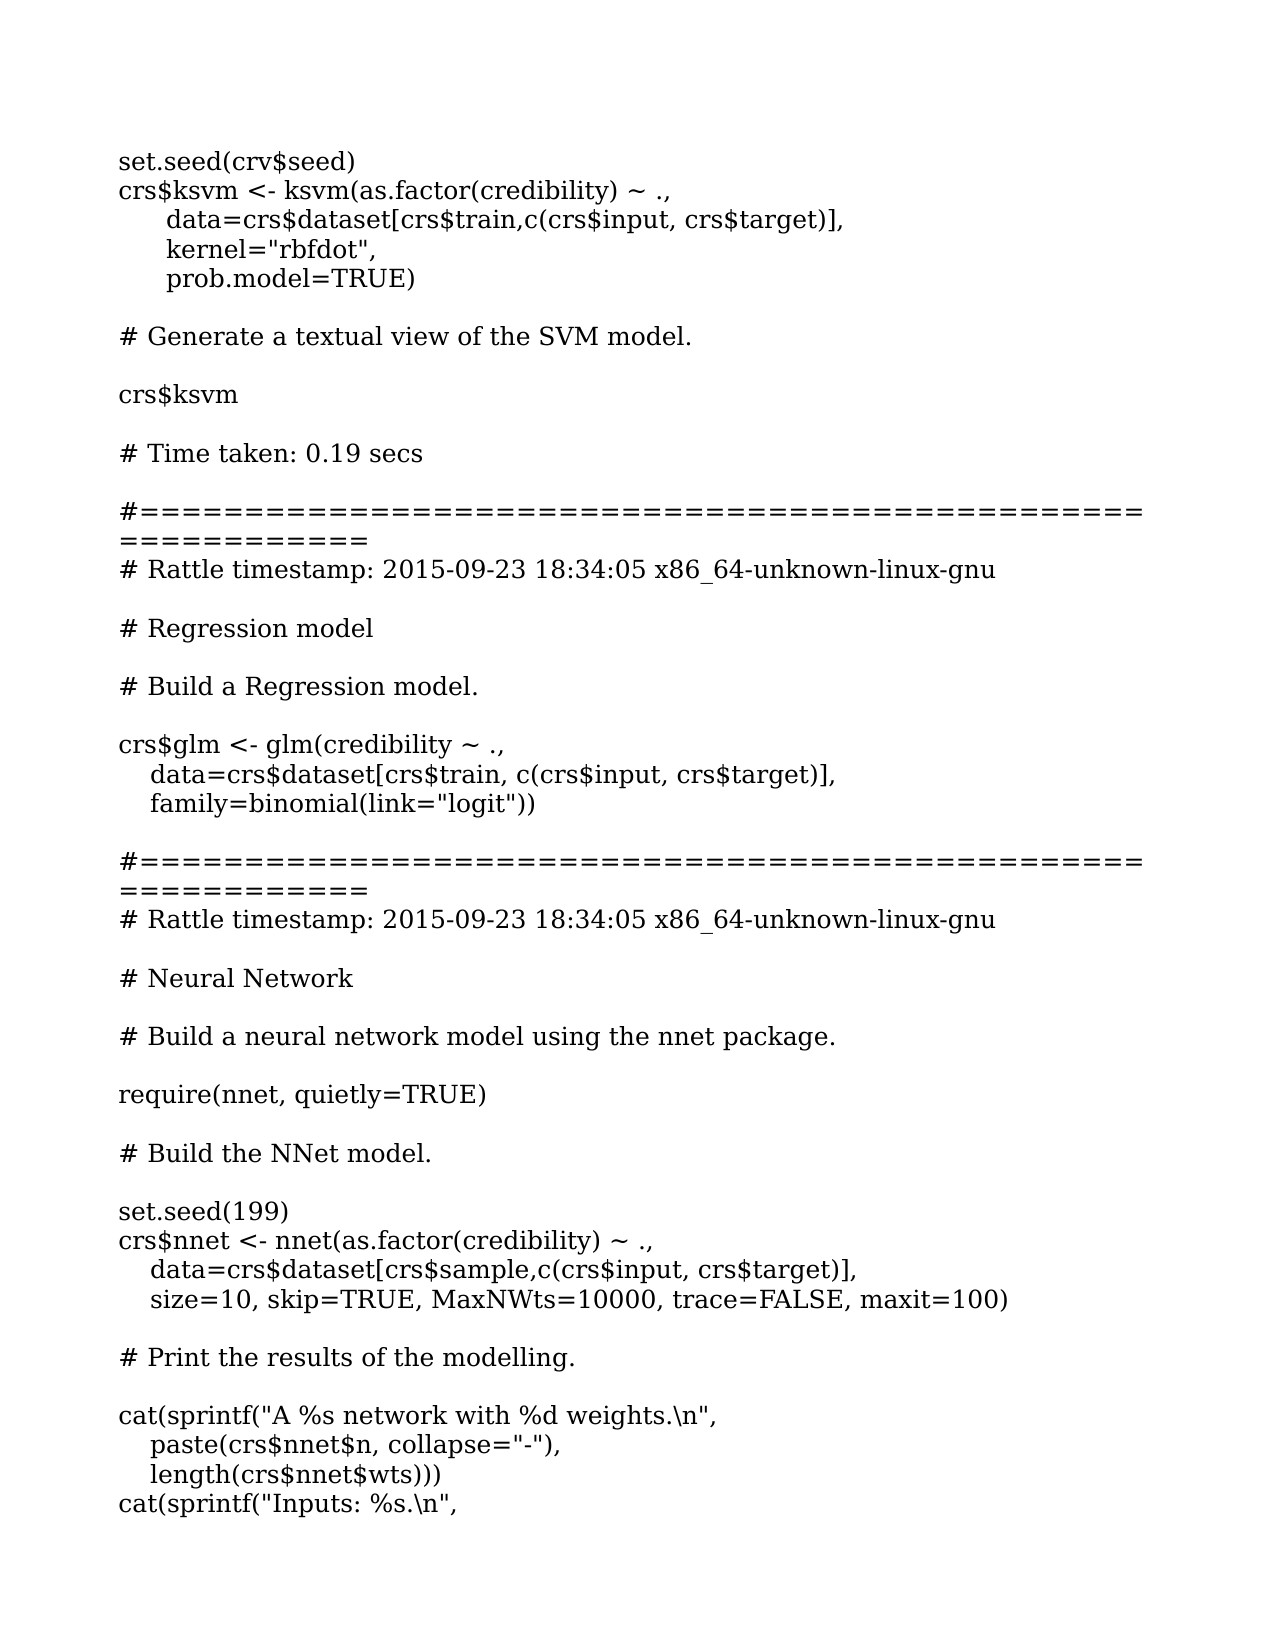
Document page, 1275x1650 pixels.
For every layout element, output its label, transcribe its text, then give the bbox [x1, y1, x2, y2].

text #============================================================ [118, 497, 1157, 556]
text set.seed(crv$seed) [118, 147, 1157, 176]
text crs$ksvm <- ksvm(as.factor(credibility) ~ ., [118, 176, 1157, 206]
text set.seed(199) [118, 1197, 1157, 1226]
text crs$ksvm [118, 381, 1157, 410]
text cat(sprintf("A %s network with %d weights.\n", [118, 1401, 1157, 1431]
text require(nnet, quietly=TRUE) [118, 1081, 1157, 1110]
text data=crs$dataset[crs$sample,c(crs$input, crs$target)], [118, 1256, 1157, 1285]
text # Rattle timestamp: 2015-09-23 18:34:05 x86_64-unknown-linux-gnu [118, 906, 1157, 935]
text # Build a neural network model using the nnet package. [118, 1022, 1157, 1051]
text size=10, skip=TRUE, MaxNWts=10000, trace=FALSE, maxit=100) [118, 1285, 1157, 1314]
text kernel="rbfdot", [118, 235, 1157, 264]
text paste(crs$nnet$n, collapse="-"), [118, 1431, 1157, 1460]
text # Generate a textual view of the SVM model. [118, 322, 1157, 351]
text # Rattle timestamp: 2015-09-23 18:34:05 x86_64-unknown-linux-gnu [118, 556, 1157, 585]
text family=binomial(link="logit")) [118, 789, 1157, 818]
text #============================================================ [118, 847, 1157, 906]
text cat(sprintf("Inputs: %s.\n", [118, 1489, 1157, 1518]
text # Neural Network [118, 964, 1157, 993]
text # Regression model [118, 614, 1157, 643]
text data=crs$dataset[crs$train, c(crs$input, crs$target)], [118, 760, 1157, 789]
text # Build a Regression model. [118, 672, 1157, 701]
text # Print the results of the modelling. [118, 1343, 1157, 1372]
text crs$nnet <- nnet(as.factor(credibility) ~ ., [118, 1226, 1157, 1256]
text # Time taken: 0.19 secs [118, 439, 1157, 468]
text prob.model=TRUE) [118, 264, 1157, 293]
text data=crs$dataset[crs$train,c(crs$input, crs$target)], [118, 206, 1157, 235]
text # Build the NNet model. [118, 1139, 1157, 1168]
text crs$glm <- glm(credibility ~ ., [118, 731, 1157, 760]
text length(crs$nnet$wts))) [118, 1460, 1157, 1489]
